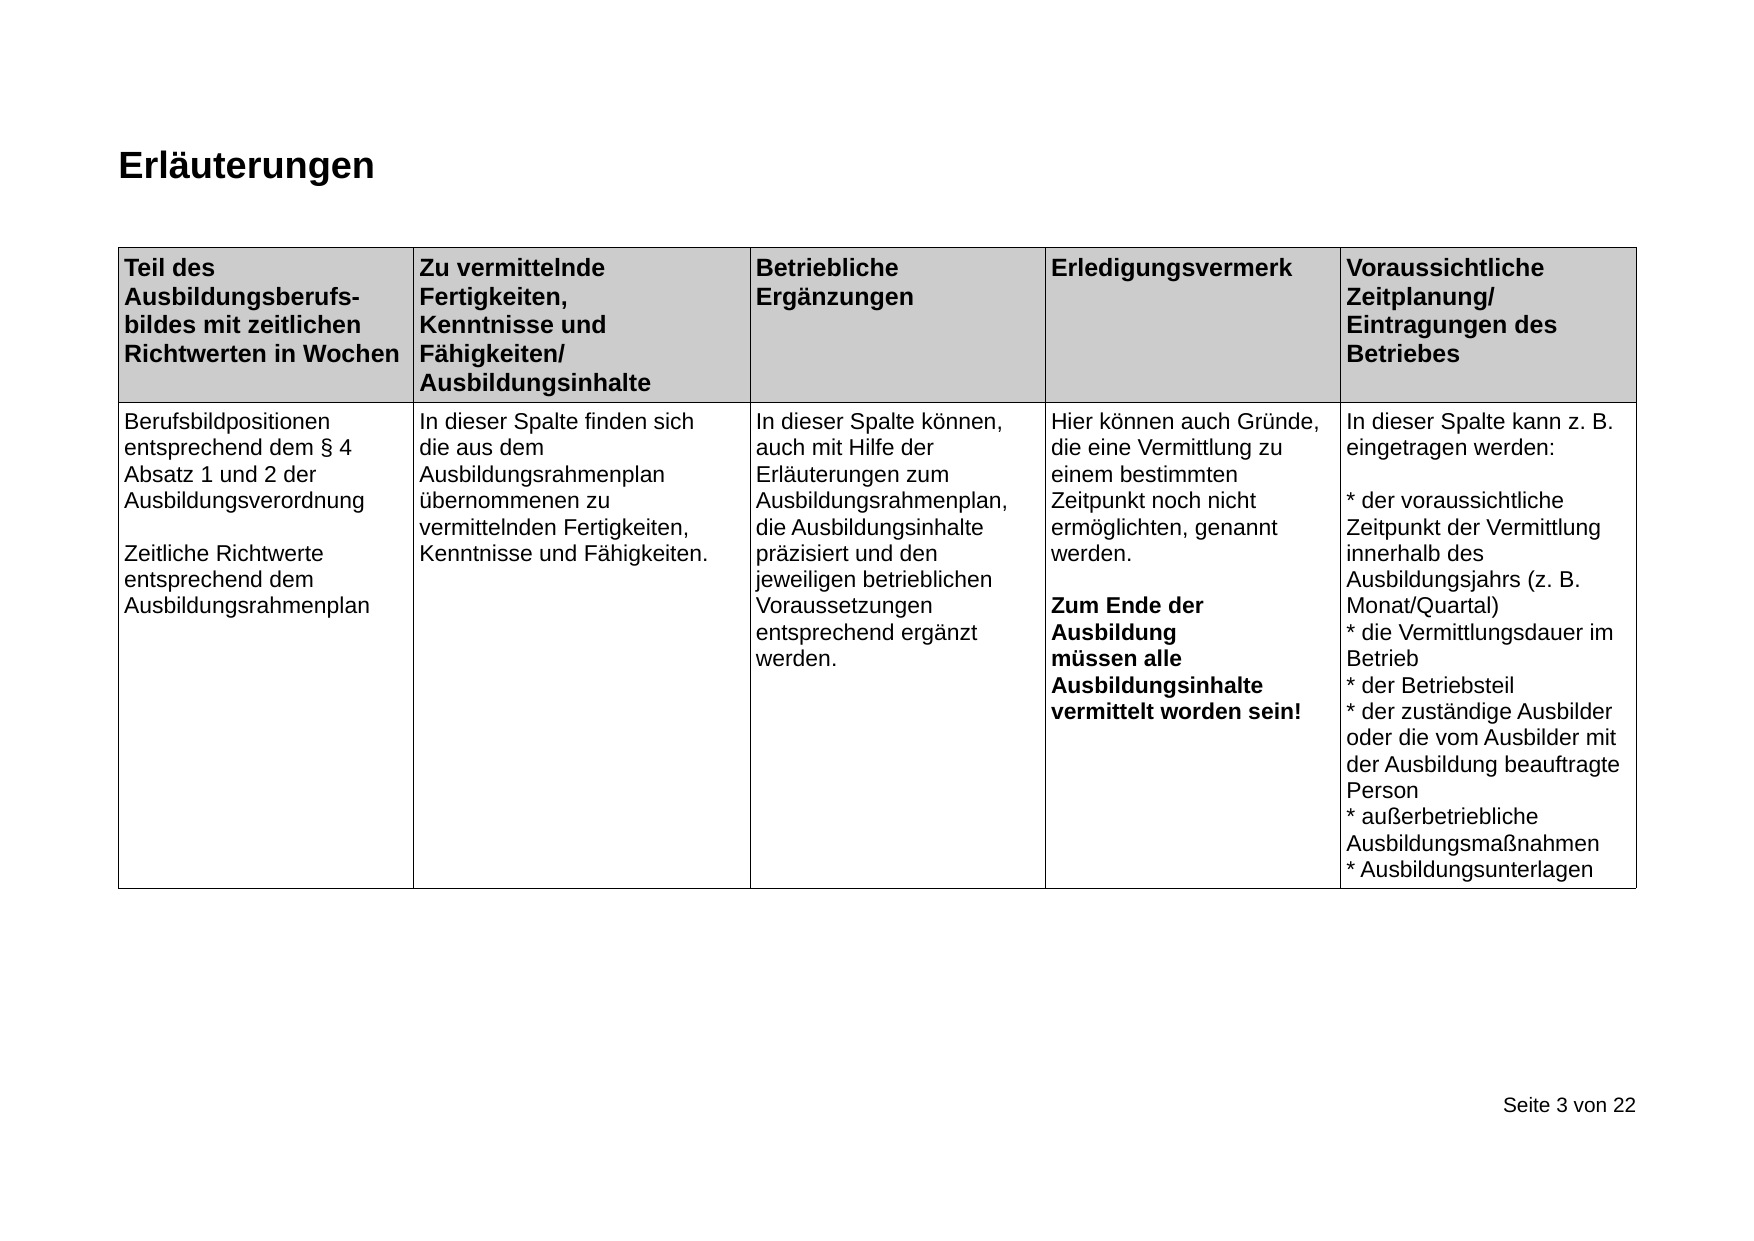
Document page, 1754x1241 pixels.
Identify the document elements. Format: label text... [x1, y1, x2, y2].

table_cell In dieser Spalte können, auch mit Hilfe der Erläuterungen zum Ausbildungsrahmenplan, die Ausbildungsinhalte präzisiert und den jeweiligen betrieblichen Voraussetzungen entsprechend ergänzt werden. [751, 403, 1045, 888]
table_cell Hier können auch Gründe, die eine Vermittlung zu einem bestimmten Zeitpunkt noch nicht ermöglichten, genannt werden. Zum Ende der Ausbildung müssen alle Ausbildungsinhalte vermittelt worden sein! [1046, 403, 1340, 888]
table_cell In dieser Spalte finden sich die aus dem Ausbildungsrahmenplan übernommenen zu vermittelnden Fertigkeiten, Kenntnisse und Fähigkeiten. [414, 403, 750, 888]
table_header Teil des Ausbildungsberufs-bildes mit zeitlichen Richtwerten in Wochen [119, 248, 413, 402]
table_header Zu vermittelnde Fertigkeiten, Kenntnisse und Fähigkeiten/ Ausbildungsinhalte [414, 248, 750, 402]
subtitle Erläuterungen [118, 143, 1636, 187]
table_header Voraussichtliche Zeitplanung/ Eintragungen des Betriebes [1341, 248, 1636, 402]
table_cell Berufsbildpositionen entsprechend dem § 4 Absatz 1 und 2 der Ausbildungsverordnung Zeitliche Richtwerte entsprechend dem Ausbildungsrahmenplan [119, 403, 413, 888]
table_header Betriebliche Ergänzungen [751, 248, 1045, 402]
table_header Erledigungsvermerk [1046, 248, 1340, 402]
table_cell In dieser Spalte kann z. B. eingetragen werden: * der voraussichtliche Zeitpunkt der Vermittlung innerhalb des Ausbildungsjahrs (z. B. Monat/Quartal) * die Vermittlungsdauer im Betrieb * der Betriebsteil * der zuständige Ausbilder oder die vom Ausbilder mit der Ausbildung beauftragte Person * außerbetriebliche Ausbildungsmaßnahmen * Ausbildungsunterlagen [1341, 403, 1636, 888]
